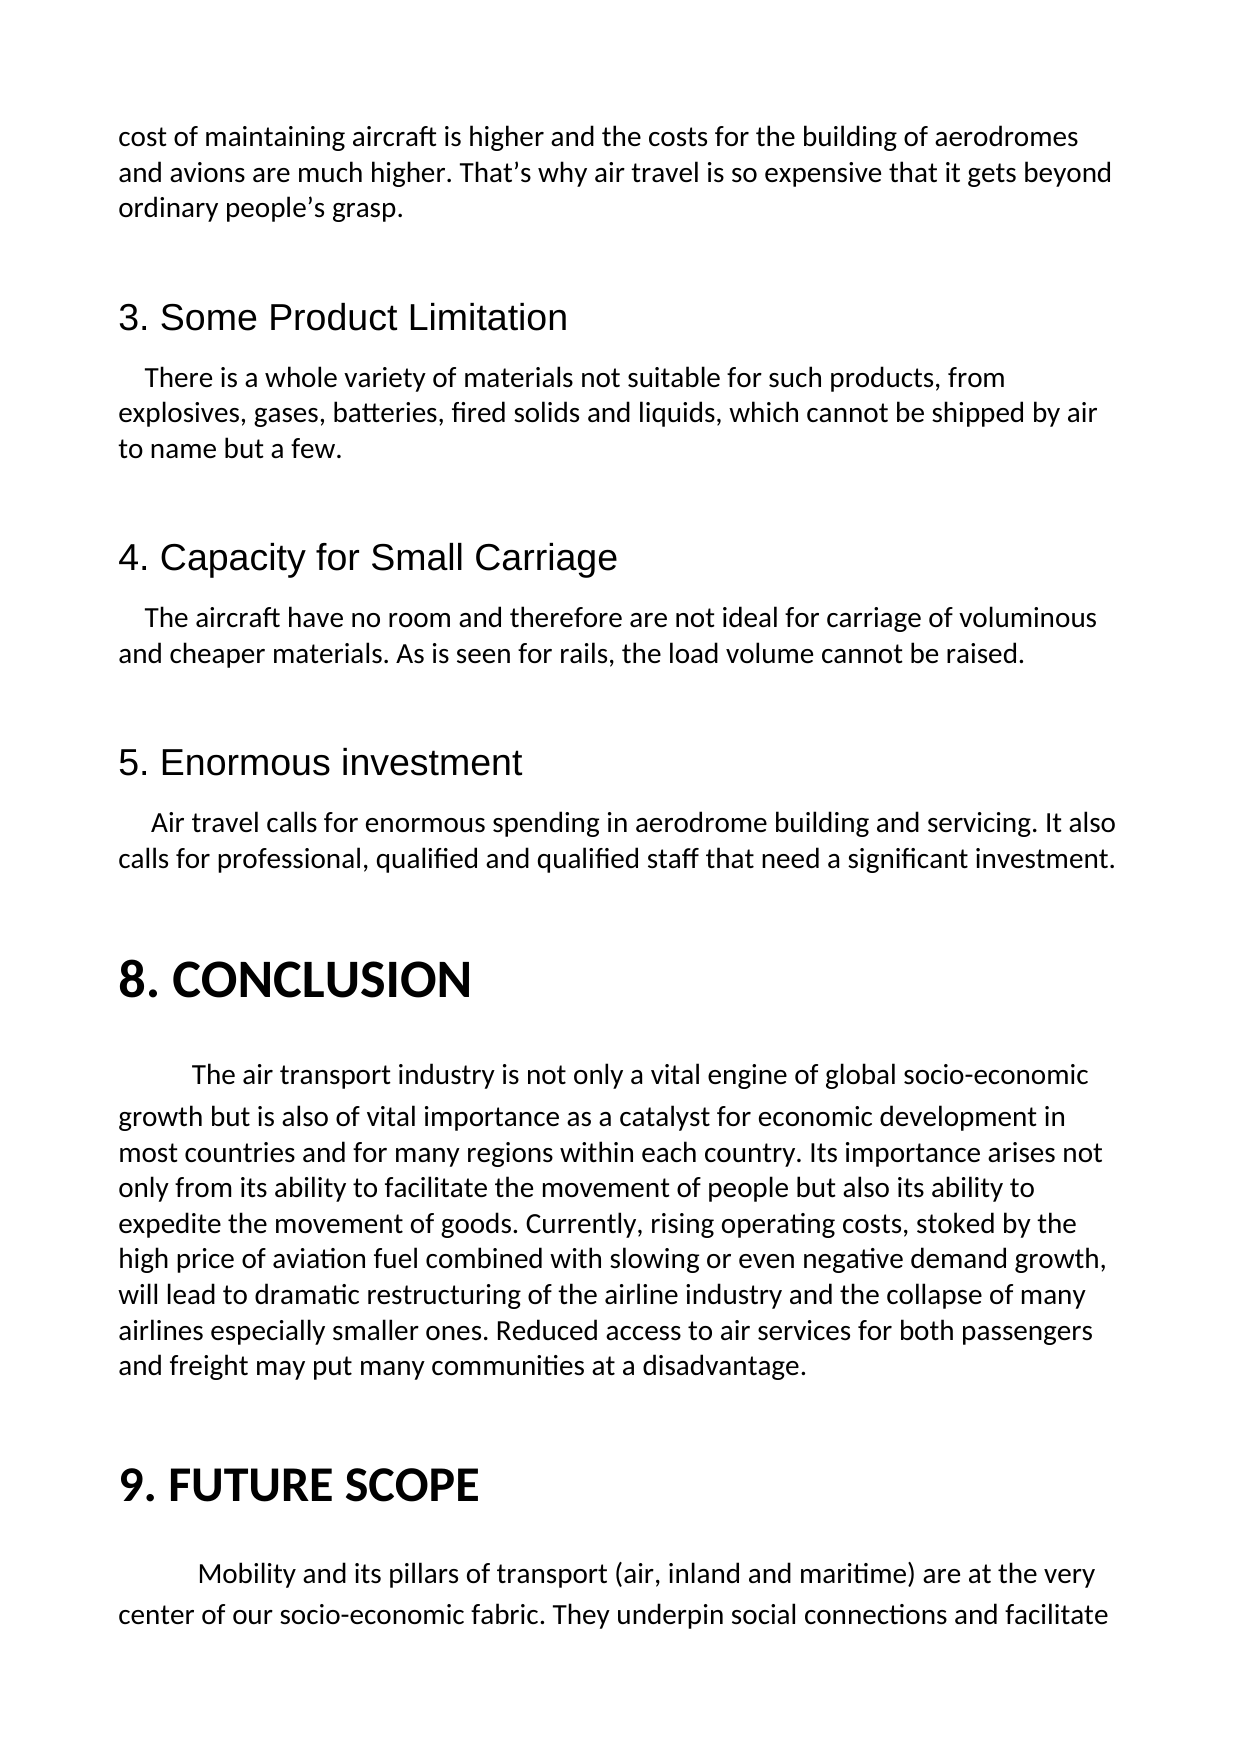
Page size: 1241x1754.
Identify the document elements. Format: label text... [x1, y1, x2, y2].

text 5. Enormous investment [118, 740, 1122, 783]
text The aircraft have no room and therefore are not ideal for carriage of voluminous and cheaper materials. As is seen for rails, the load volume cannot be raised. [118, 599, 1122, 670]
text 3. Some Product Limitation [118, 295, 1122, 338]
text ​Mobility and its pillars of transport (air, inland and maritime) are at the very center of our socio-economic fabric. They underpin social connections and facilitate [118, 1535, 1122, 1631]
text 8. CONCLUSION [118, 945, 1122, 1011]
text 4. Capacity for Small Carriage [118, 535, 1122, 578]
text There is a whole variety of materials not suitable for such products, from explosives, gases, batteries, fired solids and liquids, which cannot be shipped by air to name but a few. [118, 359, 1122, 466]
text The air transport industry is not only a vital engine of global socio-economic growth but is also of vital importance as a catalyst for economic development in most countries and for many regions within each country. Its importance arises not only from its ability to facilitate the movement of people but also its ability to expedite the movement of goods. Currently, rising operating costs, stoked by the high price of aviation fuel combined with slowing or even negative demand growth, will lead to dramatic restructuring of the airline industry and the collapse of many airlines especially smaller ones. Reduced access to air services for both passengers and freight may put many communities at a disadvantage. [118, 1032, 1122, 1383]
text 9. FUTURE SCOPE [118, 1453, 1122, 1514]
text cost of maintaining aircraft is higher and the costs for the building of aerodromes and avions are much higher. That’s why air travel is so expensive that it gets beyond ordinary people’s grasp. [118, 118, 1122, 225]
text Air travel calls for enormous spending in aerodrome building and servicing. It also calls for professional, qualified and qualified staff that need a significant investment. [118, 804, 1122, 875]
